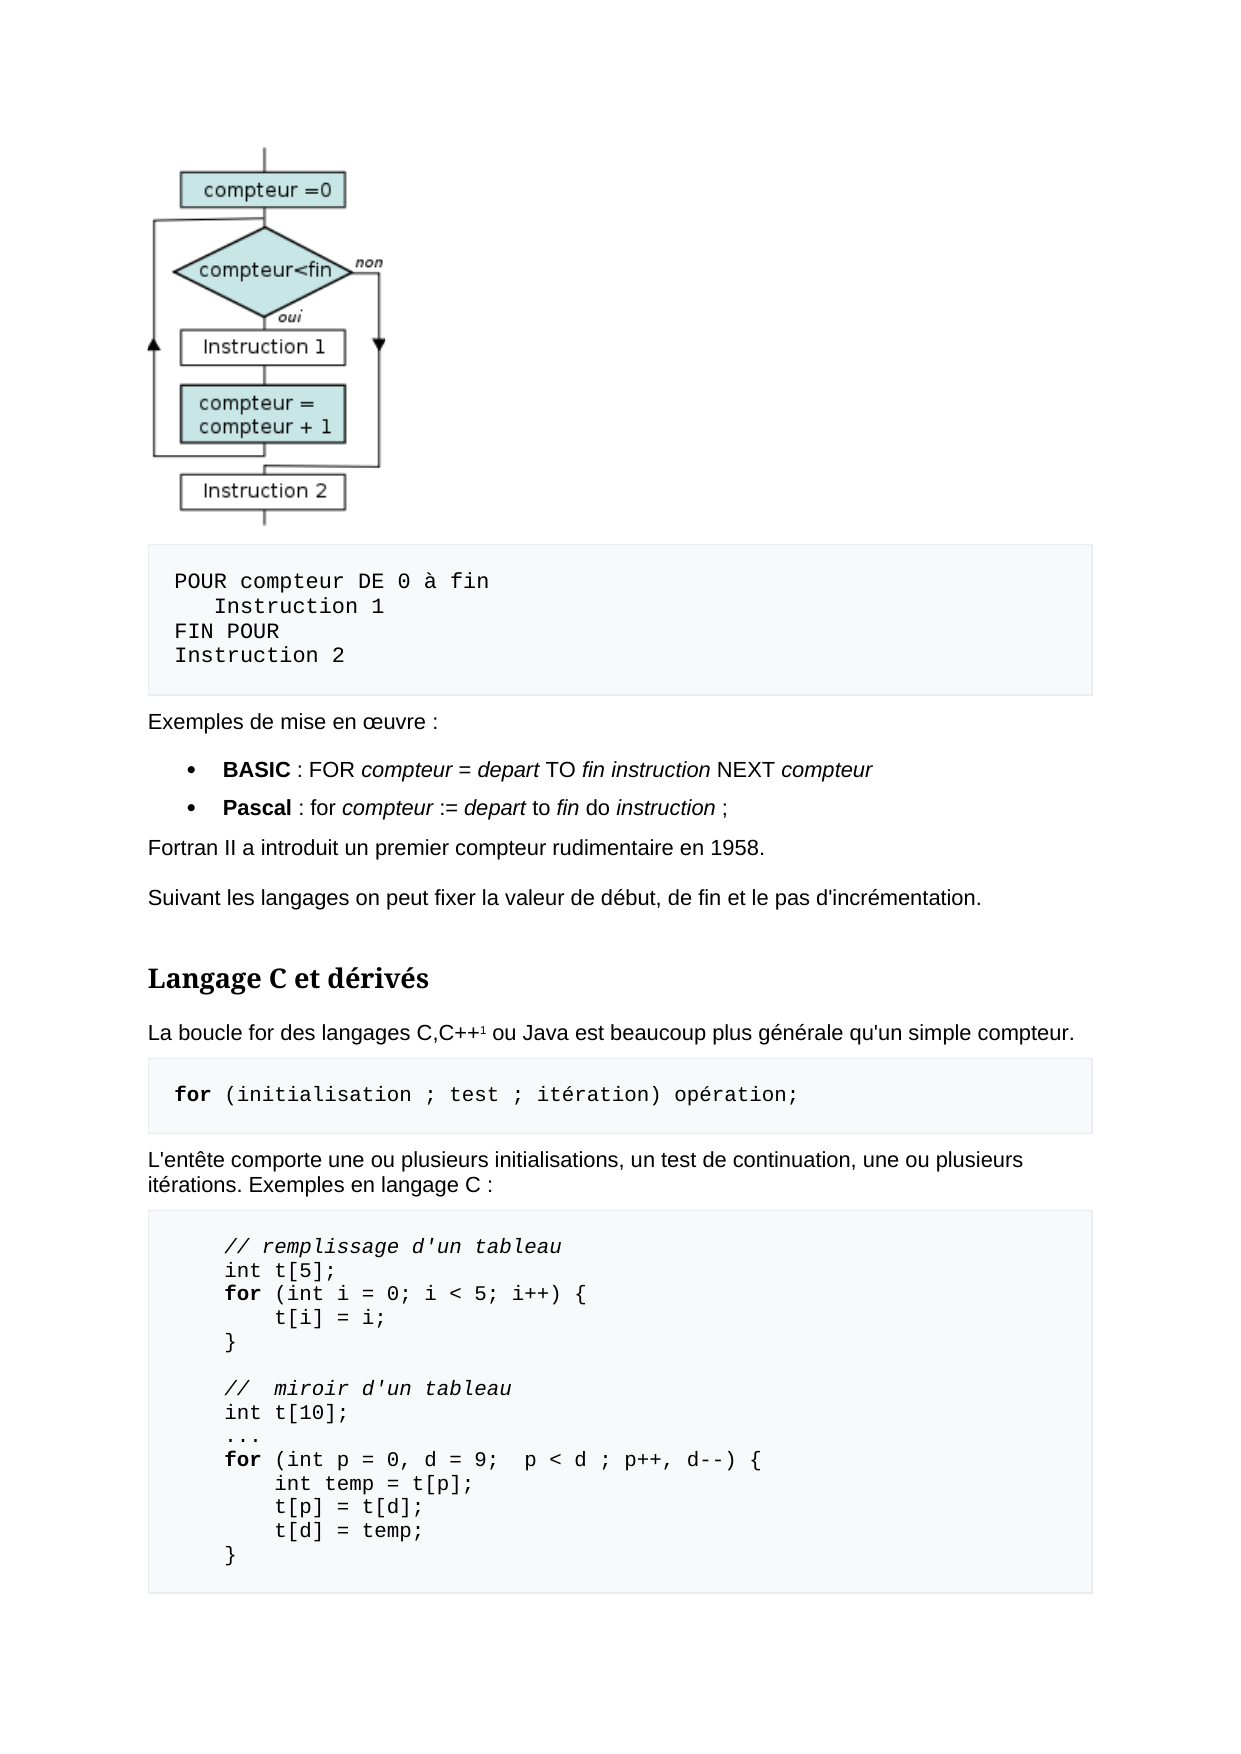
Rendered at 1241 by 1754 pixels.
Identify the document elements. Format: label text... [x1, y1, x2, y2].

text int temp = t[p]; [149, 1446, 1091, 1470]
text Suivant les langages on peut fixer la valeur de début, de fin et le pas d'incrémentation. [148, 885, 1093, 910]
text int t[10]; [149, 1375, 1091, 1399]
text FIN POUR [149, 593, 1091, 618]
text for (initialisation ; test ; itération) opération; [149, 1059, 1091, 1133]
text Instruction 2 [149, 618, 1091, 694]
text L'entête comporte une ou plusieurs initialisations, un test de continuation, une ou plusieurs itérations. Exemples en langage C : [148, 1147, 1093, 1197]
text La boucle for des langages C,C++1 ou Java est beaucoup plus générale qu'un simple compteur. [148, 1020, 1093, 1045]
text t[p] = t[d]; [149, 1470, 1091, 1493]
list Pascal : for compteur := depart to fin do instruction ; [188, 795, 1093, 820]
text Fortran II a introduit un premier compteur rudimentaire en 1958. [148, 835, 1093, 860]
text Instruction 1 [149, 568, 1091, 593]
text for (int i = 0; i < 5; i++) { [149, 1257, 1091, 1281]
text POUR compteur DE 0 à fin [149, 545, 1091, 568]
text // remplissage d'un tableau [149, 1211, 1091, 1233]
subtitle Langage C et dérivés [148, 948, 1093, 999]
text // miroir d'un tableau [149, 1351, 1091, 1375]
text } [149, 1304, 1091, 1328]
text ... [149, 1399, 1091, 1422]
text t[d] = temp; [149, 1493, 1091, 1517]
list BASIC : FOR compteur = depart TO fin instruction NEXT compteur [188, 757, 1093, 782]
text int t[5]; [149, 1233, 1091, 1257]
text t[i] = i; [149, 1281, 1091, 1304]
text } [149, 1517, 1091, 1592]
text for (int p = 0, d = 9; p < d ; p++, d--) { [149, 1422, 1091, 1446]
text Exemples de mise en œuvre : [148, 708, 1093, 734]
